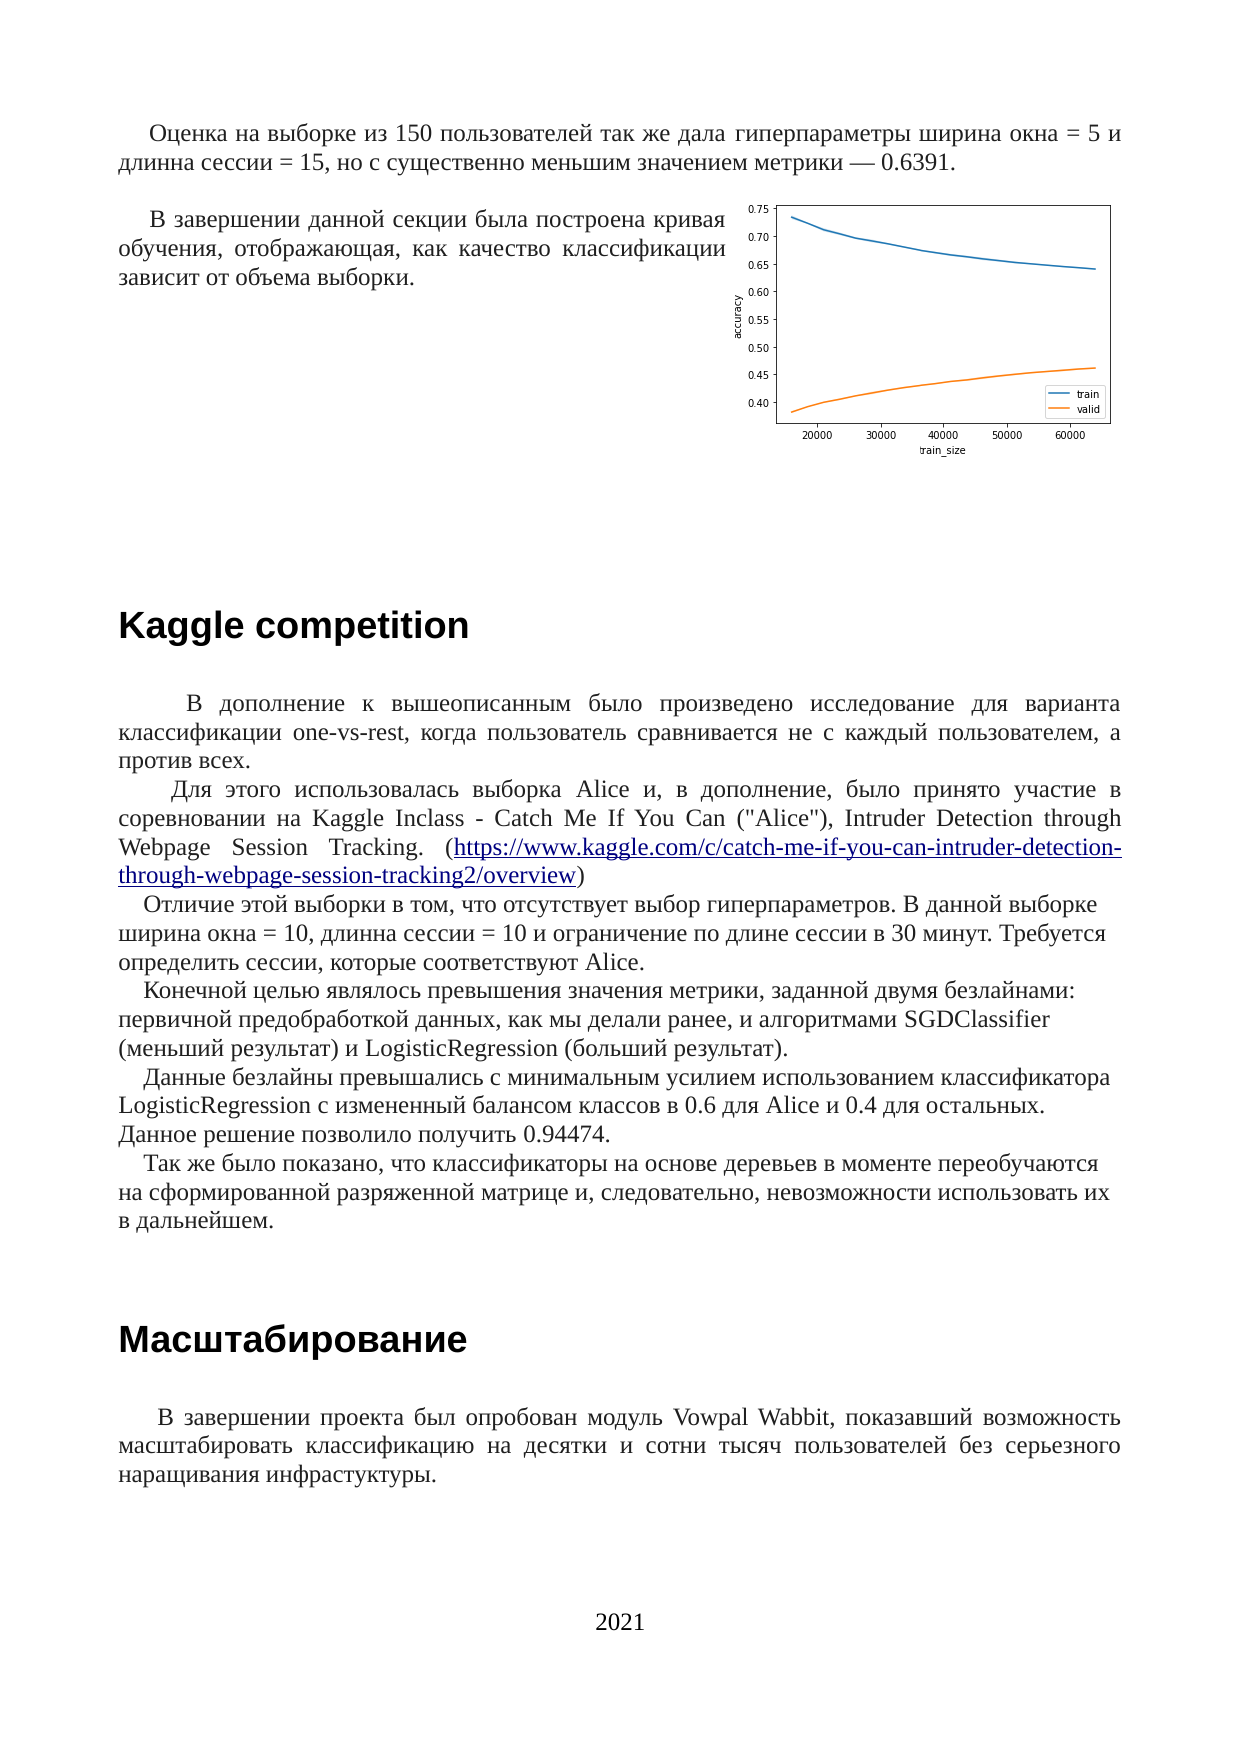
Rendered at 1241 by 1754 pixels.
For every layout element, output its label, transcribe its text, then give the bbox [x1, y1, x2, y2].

text В дополнение к вышеописанным было произведено исследование для варианта классификации one-vs-rest, когда пользователь сравнивается не с каждый пользователем, а против всех. [118, 688, 1122, 774]
text Оценка на выборке из 150 пользователей так же дала гиперпараметры ширина окна = 5 и длинна сессии = 15, но с существенно меньшим значением метрики — 0.6391. [118, 118, 1122, 176]
subtitle Kaggle competition [118, 603, 1122, 647]
subtitle Масштабирование [118, 1317, 1122, 1360]
text Для этого использовалась выборка Alice и, в дополнение, было принято участие в соревновании на Kaggle Inclass - Catch Me If You Can ("Alice"), Intruder Detection through Webpage Session Tracking. (https://www.kaggle.com/c/catch-me-if-you-can-intruder-detection-through-webpage-session-tracking2/overview) [118, 774, 1122, 889]
text В завершении данной секции была построена кривая обучения, отображающая, как качество классификации зависит от объема выборки. [118, 204, 726, 291]
text Отличие этой выборки в том, что отсутствует выбор гиперпараметров. В данной выборке ширина окна = 10, длинна сессии = 10 и ограничение по длине сессии в 30 минут. Требуется определить сессии, которые соответствуют Alice. [118, 889, 1122, 976]
text Данные безлайны превышались с минимальным усилием использованием классификатора LogisticRegression с измененный балансом классов в 0.6 для Alice и 0.4 для остальных. Данное решение позволило получить 0.94474. [118, 1062, 1122, 1148]
picture [726, 198, 1116, 461]
text Так же было показано, что классификаторы на основе деревьев в моменте переобучаются на сформированной разряженной матрице и, следовательно, невозможности использовать их в дальнейшем. [118, 1148, 1122, 1234]
text Конечной целью являлось превышения значения метрики, заданной двумя безлайнами: первичной предобработкой данных, как мы делали ранее, и алгоритмами SGDClassifier (меньший результат) и LogisticRegression (больший результат). [118, 976, 1122, 1062]
text В завершении проекта был опробован модуль Vowpal Wabbit, показавший возможность масштабировать классификацию на десятки и сотни тысяч пользователей без серьезного наращивания инфрастуктуры. [118, 1402, 1122, 1488]
